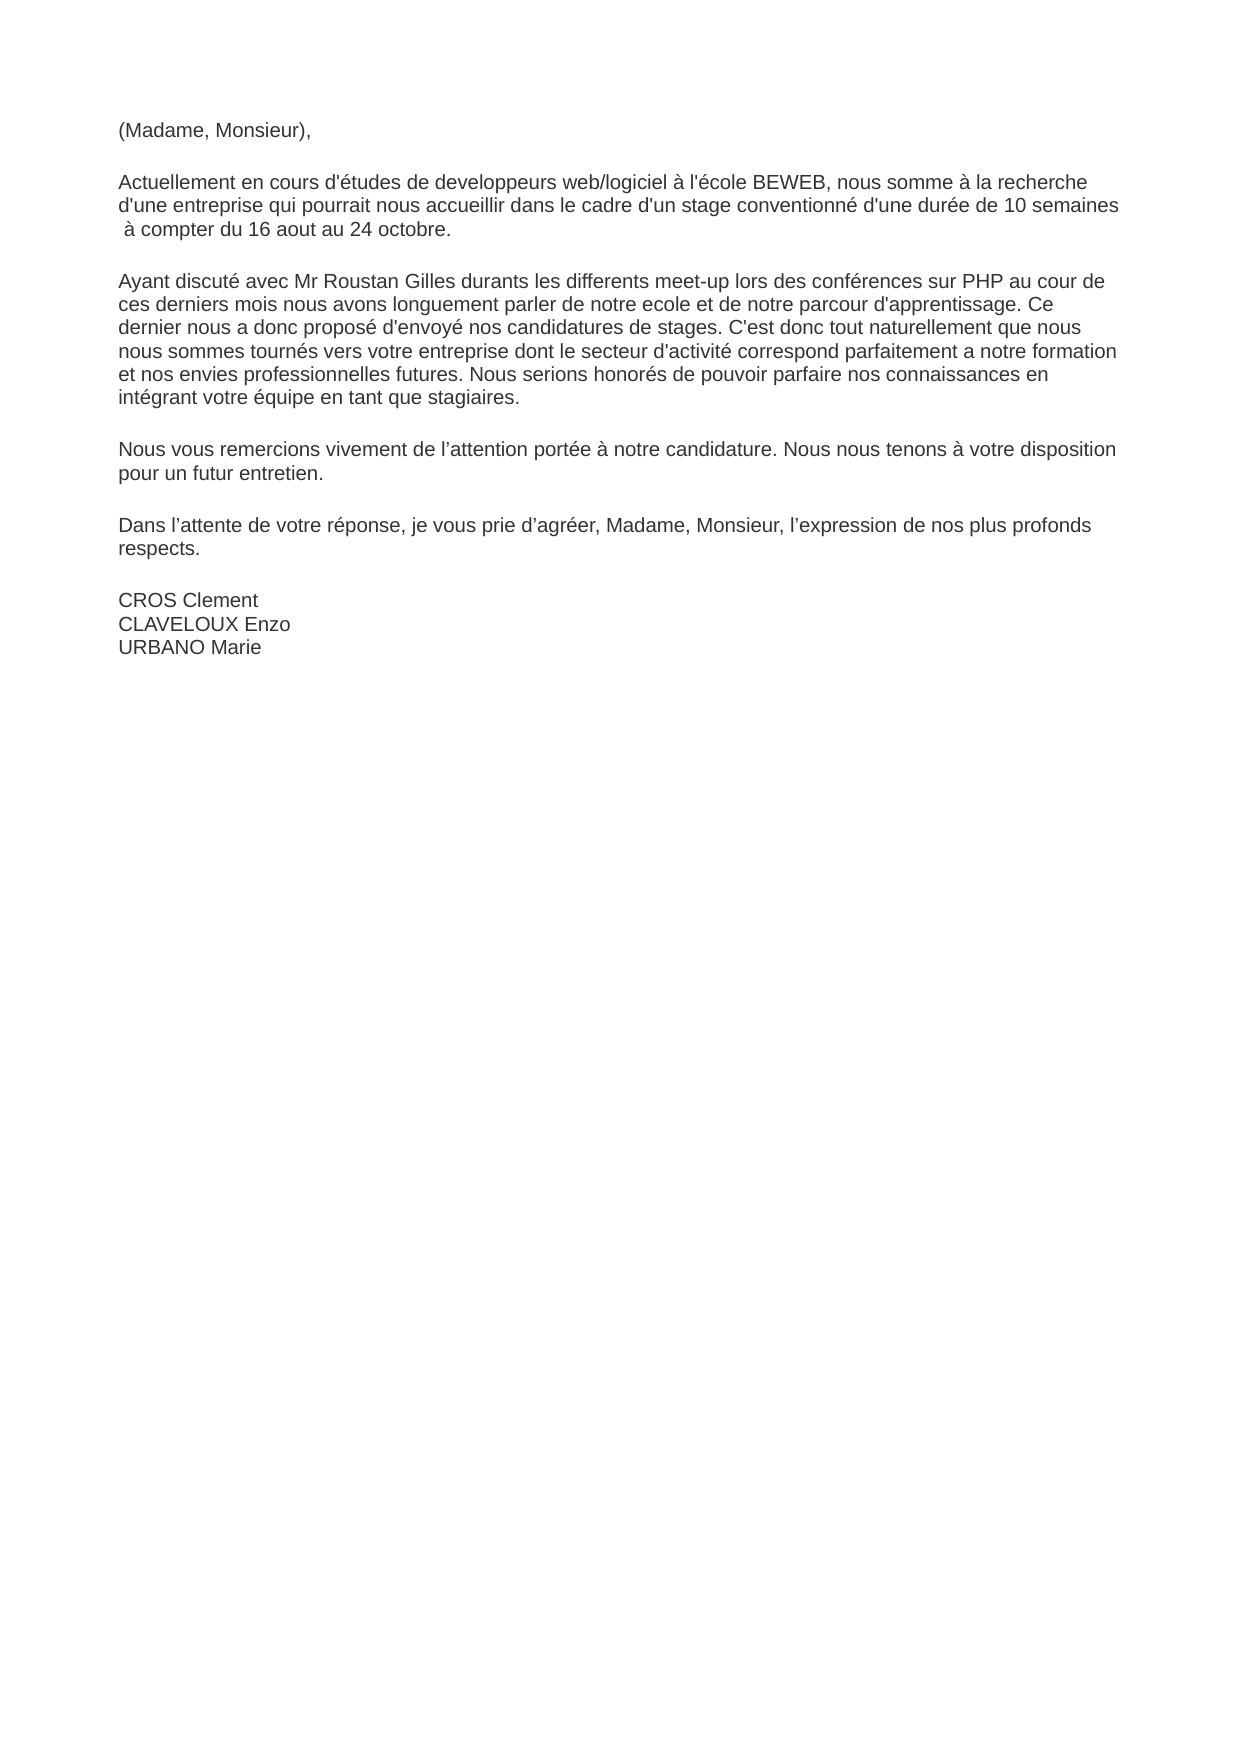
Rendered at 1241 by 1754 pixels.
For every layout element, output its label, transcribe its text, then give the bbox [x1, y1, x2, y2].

text à compter du 16 aout au 24 octobre. [118, 217, 1122, 240]
text (Madame, Monsieur), Actuellement en cours d'études de developpeurs web/logiciel à l'école BEWEB, nous somme à la recherche d'une entreprise qui pourrait nous accueillir dans le cadre d'un stage conventionné d'une durée de 10 semaines [118, 118, 1122, 217]
text Ayant discuté avec Mr Roustan Gilles durants les differents meet-up lors des conférences sur PHP au cour de ces derniers mois nous avons longuement parler de notre ecole et de notre parcour d'apprentissage. Ce dernier nous a donc proposé d'envoyé nos candidatures de stages. C'est donc tout naturellement que nous nous sommes tournés vers votre entreprise dont le secteur d'activité correspond parfaitement a notre formation et nos envies professionnelles futures. Nous serions honorés de pouvoir parfaire nos connaissances en intégrant votre équipe en tant que stagiaires. Nous vous remercions vivement de l’attention portée à notre candidature. Nous nous tenons à votre disposition pour un futur entretien. Dans l’attente de votre réponse, je vous prie d’agréer, Madame, Monsieur, l’expression de nos plus profonds respects. CROS Clement [118, 269, 1122, 612]
text URBANO Marie [118, 635, 1122, 658]
text CLAVELOUX Enzo [118, 612, 1122, 635]
